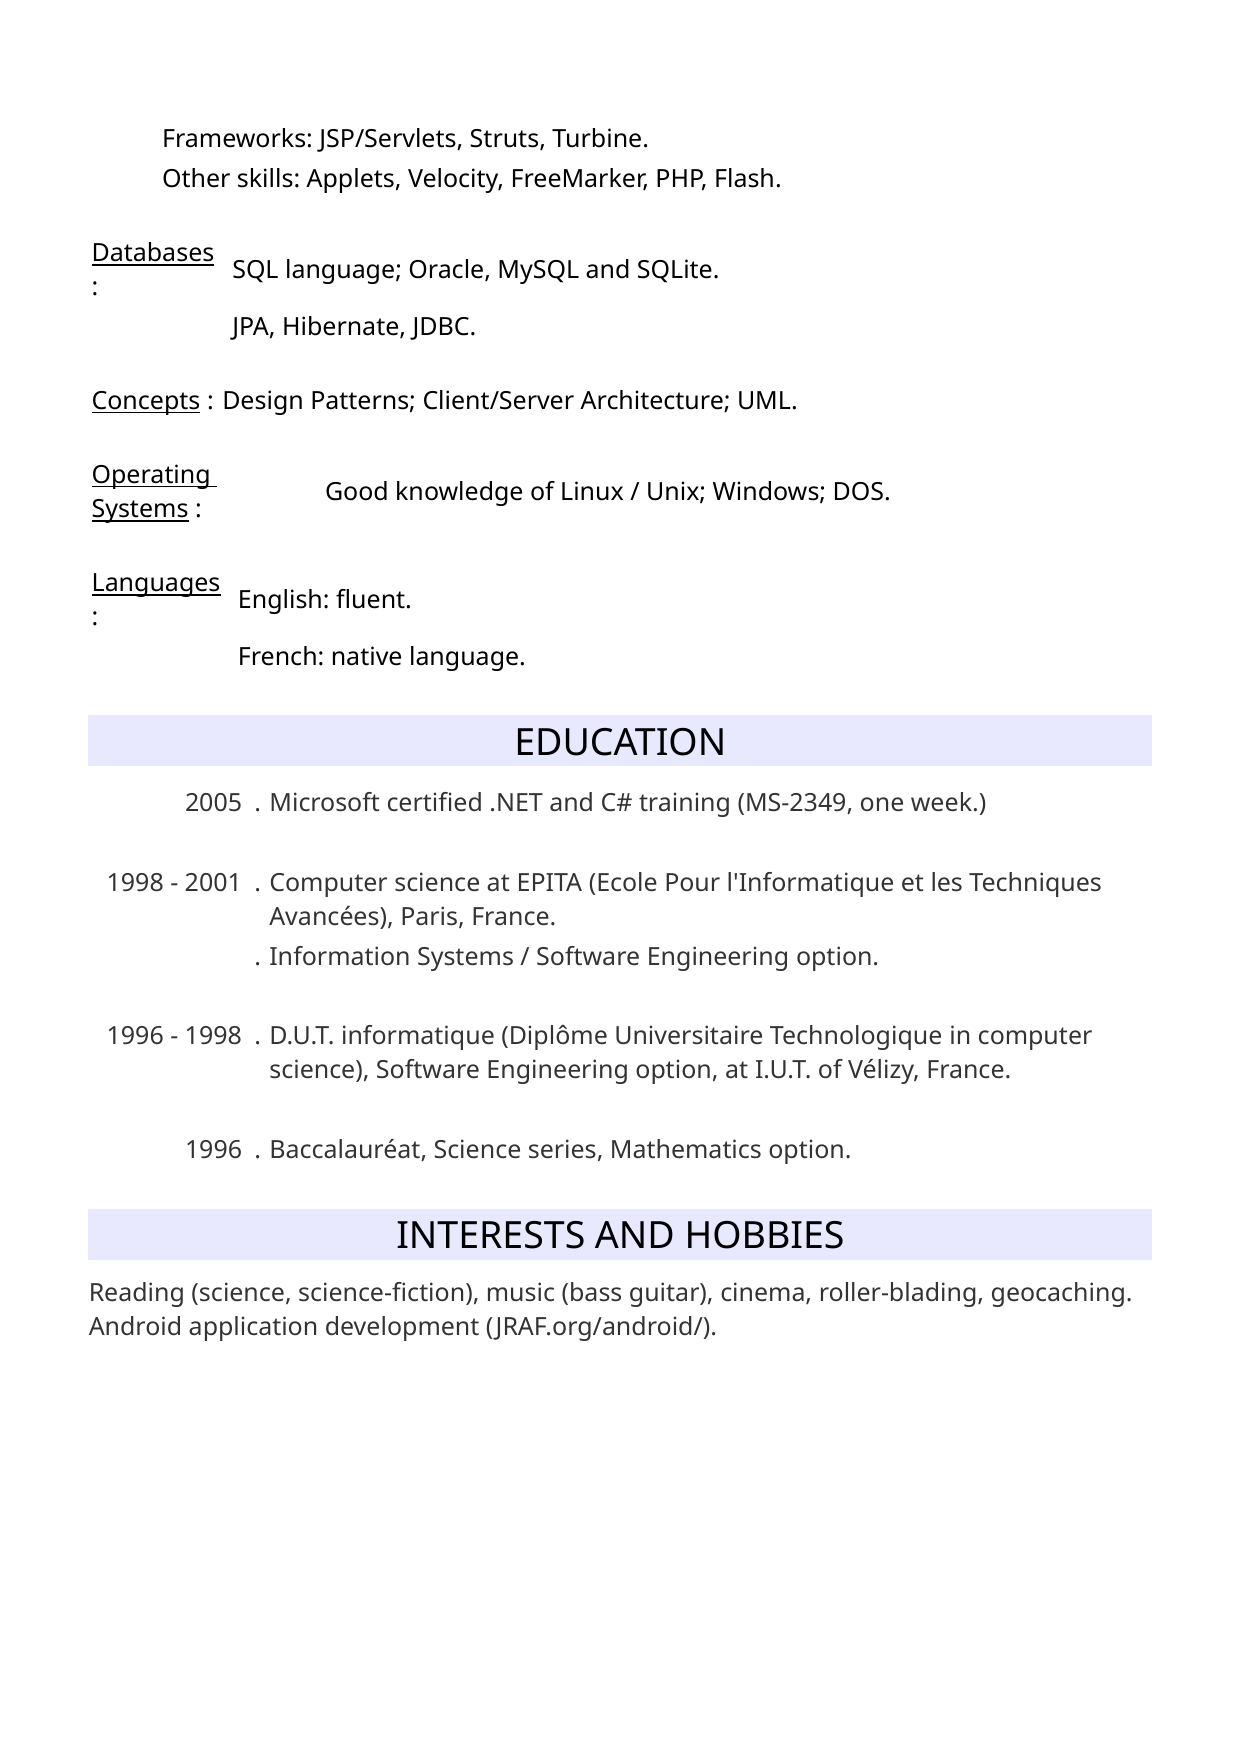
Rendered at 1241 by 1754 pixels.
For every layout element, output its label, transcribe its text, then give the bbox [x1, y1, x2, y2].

table_cell Baccalauréat, Science series, Mathematics option. [266, 1129, 1127, 1169]
table_cell French: native language. [235, 636, 779, 676]
table_cell [245, 821, 266, 861]
table_cell [89, 1169, 245, 1209]
table_header Operating Systems : [89, 454, 322, 528]
table_cell Frameworks: JSP/Servlets, Struts, Turbine. [159, 118, 1057, 158]
table_header Design Patterns; Client/Server Architecture; UML. [219, 380, 930, 420]
table_cell [245, 975, 266, 1015]
table_cell [89, 935, 245, 975]
table_cell [89, 158, 159, 198]
table_header 2005 [89, 781, 245, 821]
subtitle INTERESTS AND HOBBIES [88, 1209, 1152, 1260]
table_cell Other skills: Applets, Velocity, FreeMarker, PHP, Flash. [159, 158, 1057, 198]
table_cell 1996 [89, 1129, 245, 1169]
table_header Databases : [89, 232, 229, 306]
subtitle EDUCATION [88, 715, 1152, 766]
table_cell Computer science at EPITA (Ecole Pour l'Informatique et les Techniques Avancées), Paris, France. [266, 861, 1127, 935]
text Reading (science, science-fiction), music (bass guitar), cinema, roller-blading, geocaching. Android application development (JRAF.org/android/). [88, 1275, 1152, 1343]
table_cell [266, 1089, 1127, 1129]
table_header SQL language; Oracle, MySQL and SQLite. [229, 232, 805, 306]
table_cell [89, 821, 245, 861]
table_header Languages : [89, 562, 235, 636]
table_header English: fluent. [235, 562, 779, 636]
table_header Microsoft certified .NET and C# training (MS-2349, one week.) [266, 781, 1127, 821]
table_cell Information Systems / Software Engineering option. [266, 935, 1127, 975]
table_cell [245, 1169, 266, 1209]
table_cell [245, 1089, 266, 1129]
table_cell [89, 636, 235, 676]
table_cell [266, 975, 1127, 1015]
table_cell D.U.T. informatique (Diplôme Universitaire Technologique in computer science), Software Engineering option, at I.U.T. of Vélizy, France. [266, 1015, 1127, 1089]
table_cell [89, 975, 245, 1015]
table_cell . [245, 861, 266, 935]
table_cell [266, 821, 1127, 861]
table_header . [245, 781, 266, 821]
table_cell [89, 306, 229, 346]
table_cell JPA, Hibernate, JDBC. [229, 306, 805, 346]
table_cell 1996 - 1998 [89, 1015, 245, 1089]
table_cell [89, 1089, 245, 1129]
table_cell [89, 118, 159, 158]
table_cell [266, 1169, 1127, 1209]
table_cell . [245, 1015, 266, 1089]
table_header Good knowledge of Linux / Unix; Windows; DOS. [322, 454, 1055, 528]
table_cell 1998 - 2001 [89, 861, 245, 935]
table_header Concepts : [89, 380, 219, 420]
table_cell . [245, 1129, 266, 1169]
table_cell . [245, 935, 266, 975]
